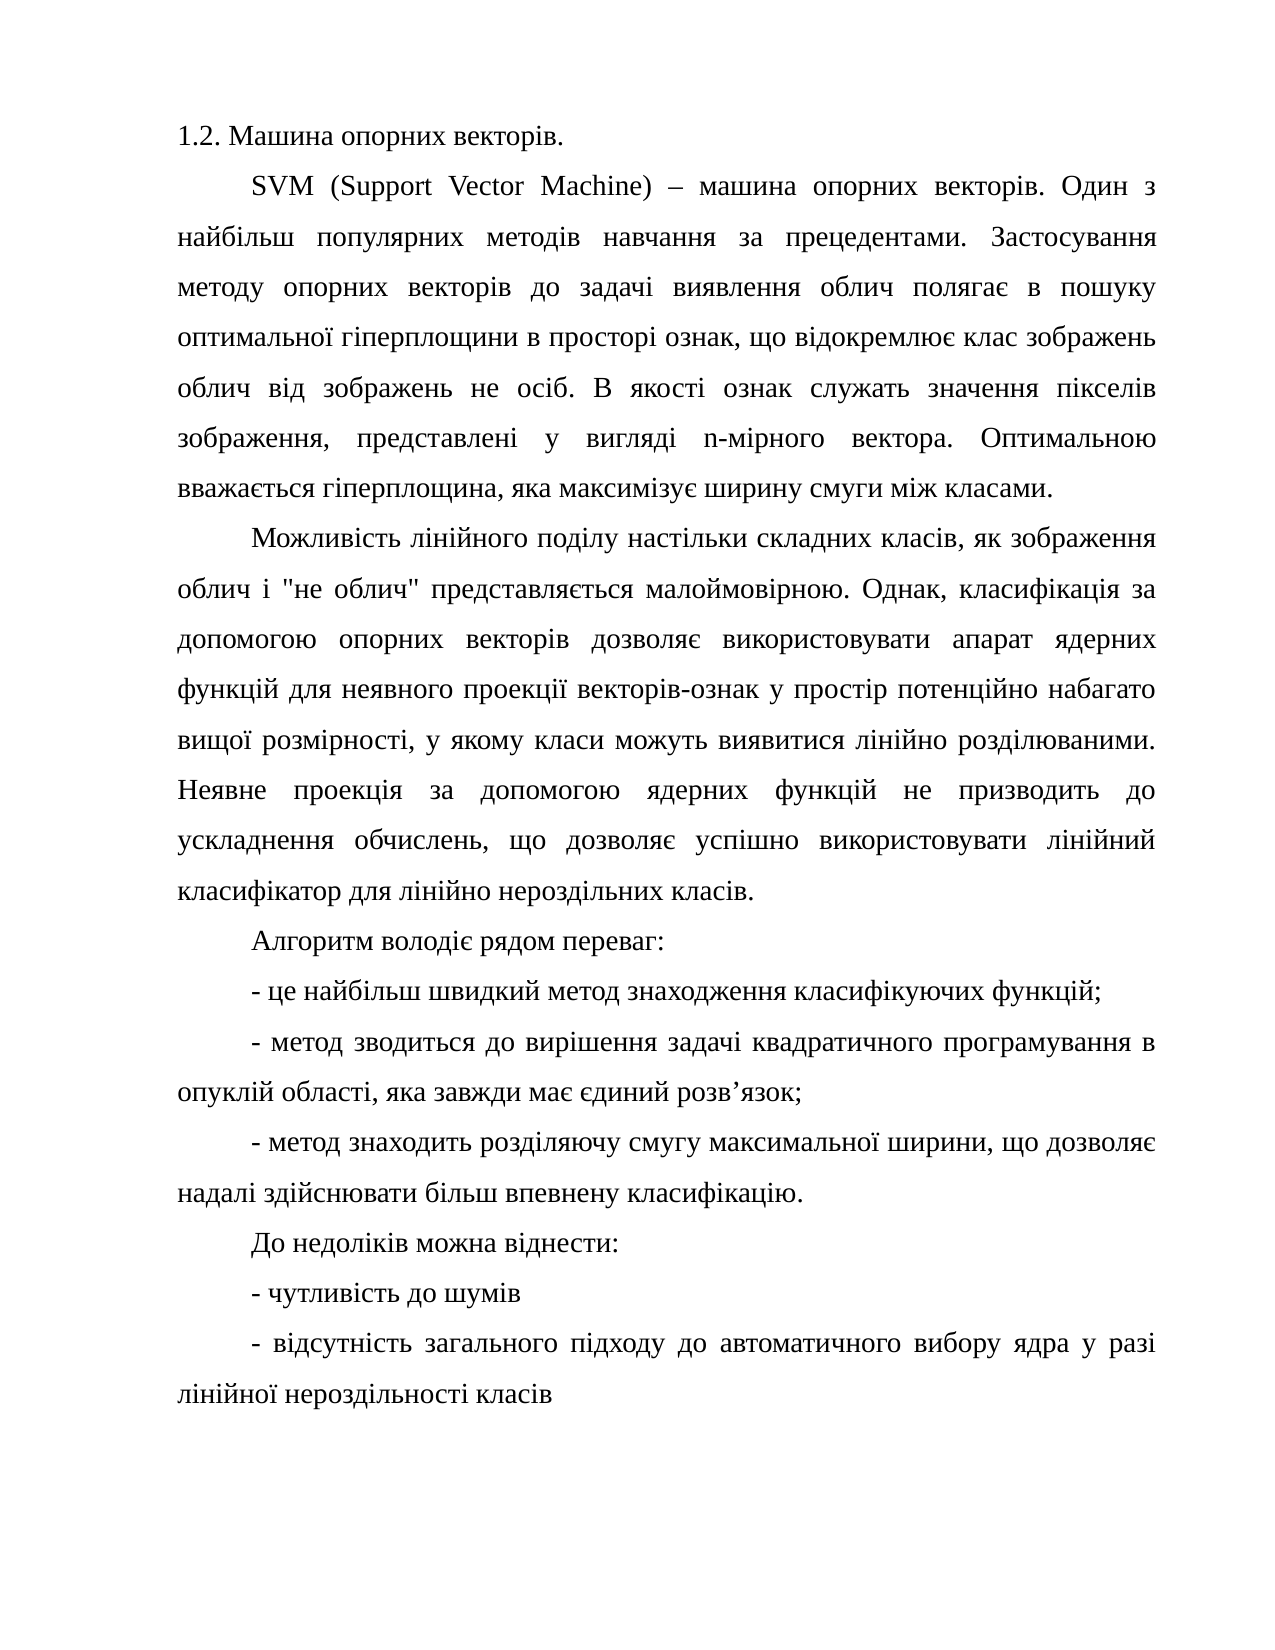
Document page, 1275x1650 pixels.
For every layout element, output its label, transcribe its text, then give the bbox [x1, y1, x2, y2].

text - це найбільш швидкий метод знаходження класифікуючих функцій; [177, 973, 1157, 1007]
text Алгоритм володіє рядом переваг: [177, 923, 1157, 957]
text Можливість лінійного поділу настільки складних класів, як зображення облич і "не облич" представляється малоймовірною. Однак, класифікація за допомогою опорних векторів дозволяє використовувати апарат ядерних функцій для неявного проекції векторів-ознак у простір потенційно набагато вищої розмірності, у якому класи можуть виявитися лінійно розділюваними. Неявне проекція за допомогою ядерних функцій не призводить до ускладнення обчислень, що дозволяє успішно використовувати лінійний класифікатор для лінійно нероздільних класів. [177, 521, 1157, 906]
text - метод знаходить розділяючу смугу максимальної ширини, що дозволяє надалі здійснювати більш впевнену класифікацію. [177, 1124, 1157, 1208]
text 1.2. Машина опорних векторів. [177, 118, 1157, 152]
text - метод зводиться до вирішення задачі квадратичного програмування в опуклій області, яка завжди має єдиний розв’язок; [177, 1024, 1157, 1108]
text До недоліків можна віднести: [177, 1225, 1157, 1258]
text - чутливість до шумів [177, 1275, 1157, 1309]
text - відсутність загального підходу до автоматичного вибору ядра у разі лінійної нероздільності класів [177, 1326, 1157, 1409]
text SVM (Support Vector Machine) – машина опорних векторів. Один з найбільш популярних методів навчання за прецедентами. Застосування методу опорних векторів до задачі виявлення облич полягає в пошуку оптимальної гіперплощини в просторі ознак, що відокремлює клас зображень облич від зображень не осіб. В якості ознак служать значення пікселів зображення, представлені у вигляді n-мірного вектора. Оптимальною вважається гіперплощина, яка максимізує ширину смуги між класами. [177, 168, 1157, 504]
